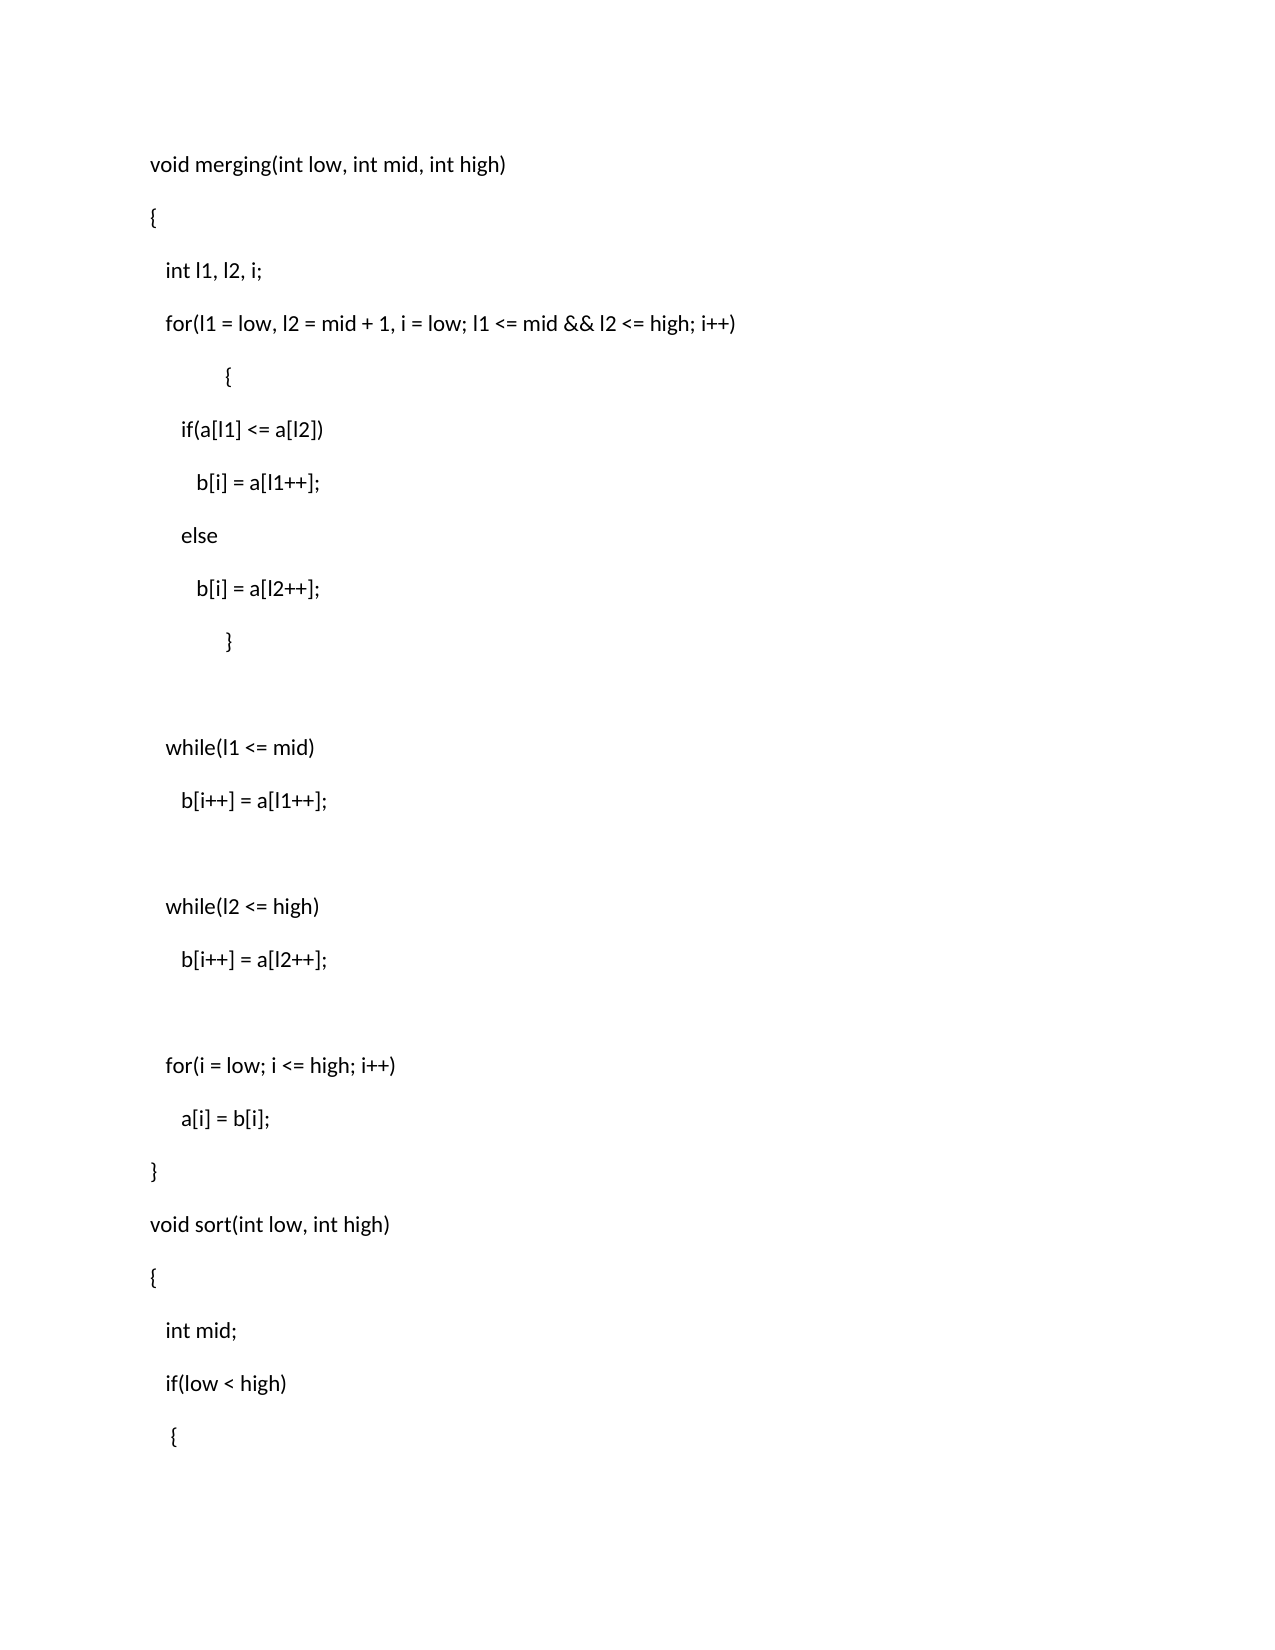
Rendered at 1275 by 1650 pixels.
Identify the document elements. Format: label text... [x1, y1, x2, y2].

text { [150, 203, 1125, 231]
text b[i] = a[l2++]; [150, 574, 1125, 602]
text if(low < high) [150, 1369, 1125, 1397]
text { [150, 1263, 1125, 1291]
text for(l1 = low, l2 = mid + 1, i = low; l1 <= mid && l2 <= high; i++) [150, 309, 1125, 337]
text b[i++] = a[l1++]; [150, 786, 1125, 814]
text a[i] = b[i]; [150, 1104, 1125, 1132]
text while(l1 <= mid) [150, 733, 1125, 761]
text { [150, 1422, 1125, 1451]
text int mid; [150, 1316, 1125, 1344]
text else [150, 521, 1125, 549]
text b[i] = a[l1++]; [150, 468, 1125, 496]
text void sort(int low, int high) [150, 1210, 1125, 1238]
text int l1, l2, i; [150, 256, 1125, 284]
text void merging(int low, int mid, int high) [150, 150, 1125, 178]
text { [150, 362, 1125, 390]
text } [150, 627, 1125, 655]
text b[i++] = a[l2++]; [150, 945, 1125, 973]
text } [150, 1157, 1125, 1185]
text while(l2 <= high) [150, 892, 1125, 920]
text for(i = low; i <= high; i++) [150, 1051, 1125, 1079]
text if(a[l1] <= a[l2]) [150, 415, 1125, 443]
